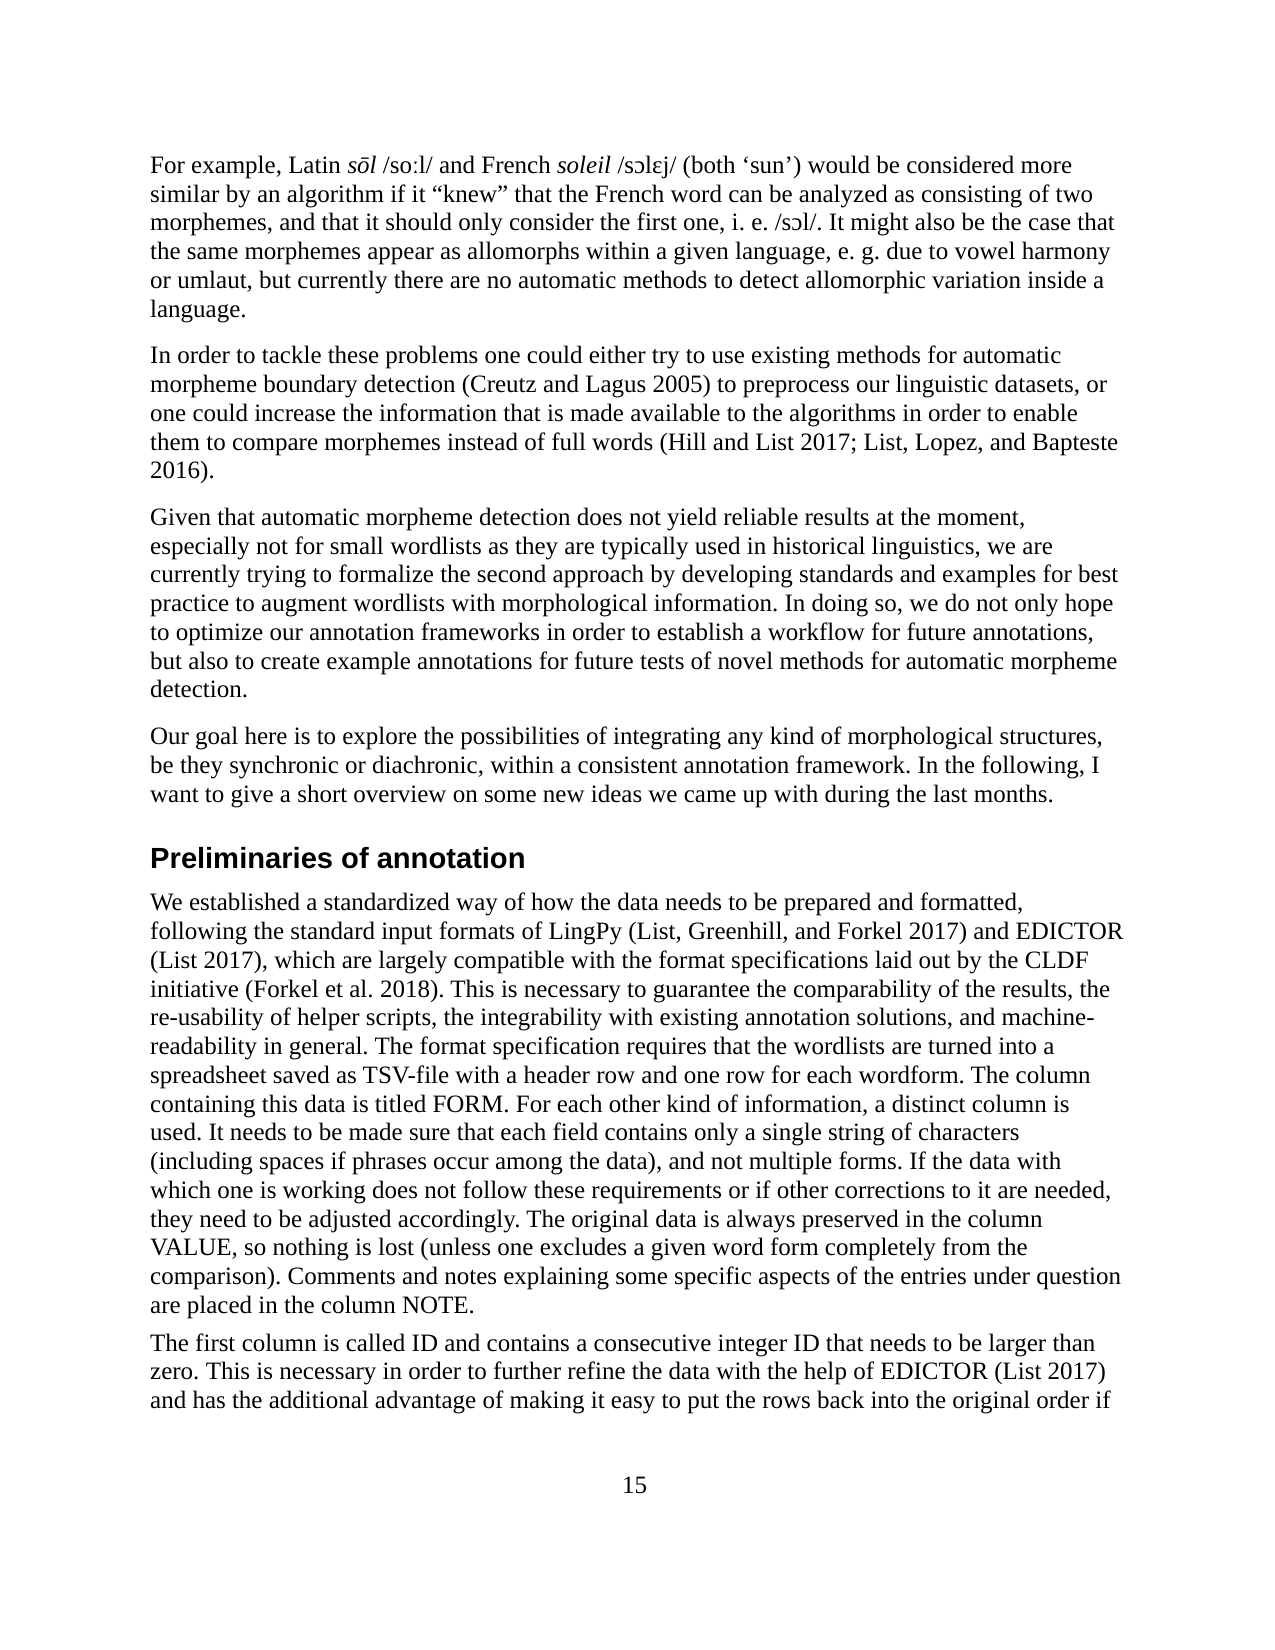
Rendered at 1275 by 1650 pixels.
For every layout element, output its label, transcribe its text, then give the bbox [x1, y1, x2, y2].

text Given that automatic morpheme detection does not yield reliable results at the moment, especially not for small wordlists as they are typically used in historical linguistics, we are currently trying to formalize the second approach by developing standards and examples for best practice to augment wordlists with morphological information. In doing so, we do not only hope to optimize our annotation frameworks in order to establish a workflow for future annotations, but also to create example annotations for future tests of novel methods for automatic morpheme detection. [150, 502, 1125, 703]
text For example, Latin sōl /soːl/ and French soleil /sɔlɛj/ (both ‘sun’) would be considered more similar by an algorithm if it “knew” that the French word can be analyzed as consisting of two morphemes, and that it should only consider the first one, i. e. /sɔl/. It might also be the case that the same morphemes appear as allomorphs within a given language, e. g. due to vowel harmony or umlaut, but currently there are no automatic methods to detect allomorphic variation inside a language. [150, 150, 1125, 322]
subtitle Preliminaries of annotation [150, 841, 1125, 875]
text Our goal here is to explore the possibilities of integrating any kind of morphological structures, be they synchronic or diachronic, within a consistent annotation framework. In the following, I want to give a short overview on some new ideas we came up with during the last months. [150, 721, 1125, 807]
text We established a standardized way of how the data needs to be prepared and formatted, following the standard input formats of LingPy (List, Greenhill, and Forkel 2017) and EDICTOR (List 2017), which are largely compatible with the format specifications laid out by the CLDF initiative (Forkel et al. 2018). This is necessary to guarantee the comparability of the results, the re-usability of helper scripts, the integrability with existing annotation solutions, and machine-readability in general. The format specification requires that the wordlists are turned into a spreadsheet saved as TSV-file with a header row and one row for each wordform. The column containing this data is titled FORM. For each other kind of information, a distinct column is used. It needs to be made sure that each field contains only a single string of characters (including spaces if phrases occur among the data), and not multiple forms. If the data with which one is working does not follow these requirements or if other corrections to it are needed, they need to be adjusted accordingly. The original data is always preserved in the column VALUE, so nothing is lost (unless one excludes a given word form completely from the comparison). Comments and notes explaining some specific aspects of the entries under question are placed in the column NOTE. [150, 887, 1125, 1319]
text In order to tackle these problems one could either try to use existing methods for automatic morpheme boundary detection (Creutz and Lagus 2005) to preprocess our linguistic datasets, or one could increase the information that is made available to the algorithms in order to enable them to compare morphemes instead of full words (Hill and List 2017; List, Lopez, and Bapteste 2016). [150, 340, 1125, 484]
text The first column is called ID and contains a consecutive integer ID that needs to be larger than zero. This is necessary in order to further refine the data with the help of EDICTOR (List 2017) and has the additional advantage of making it easy to put the rows back into the original order if [150, 1328, 1125, 1414]
